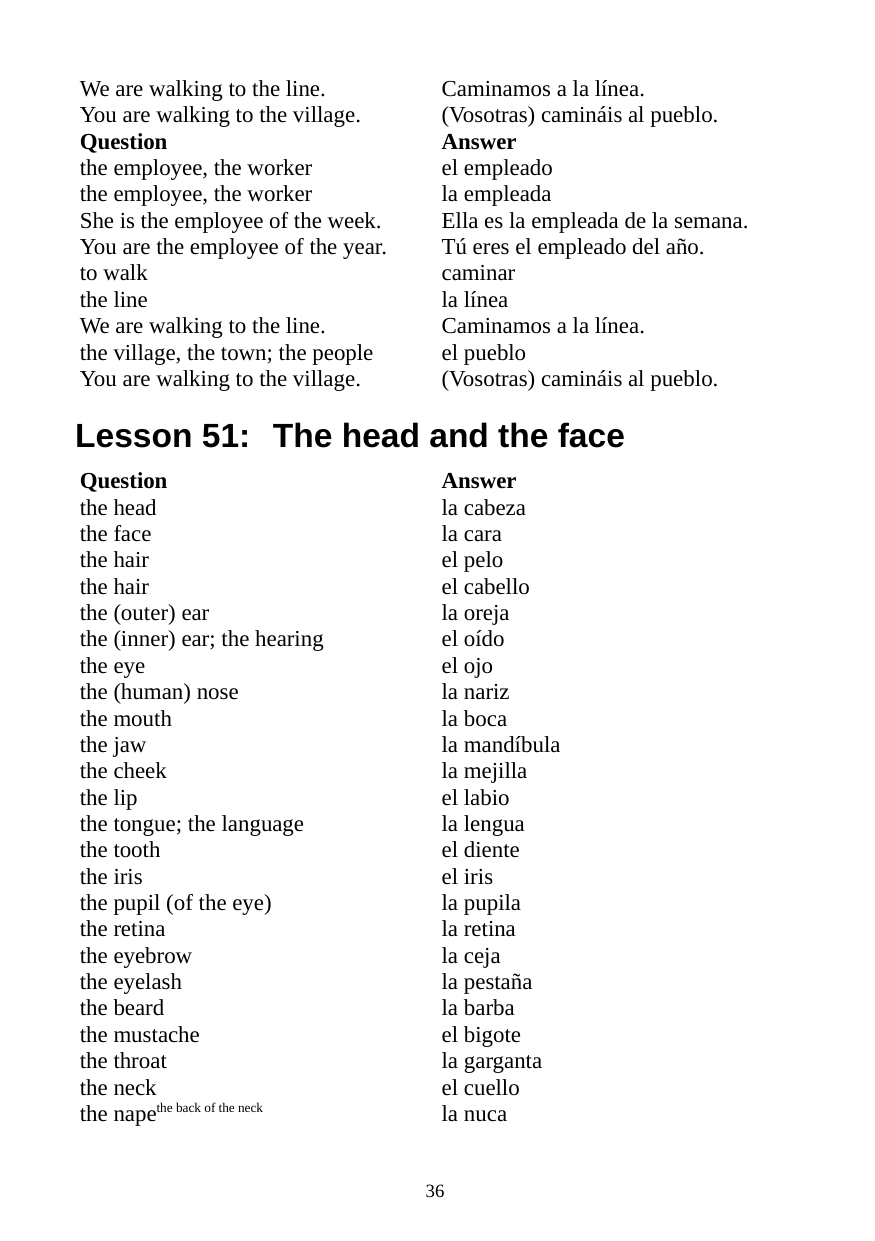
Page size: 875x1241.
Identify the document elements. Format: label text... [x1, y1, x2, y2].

table_cell the retina [75, 915, 437, 942]
table_cell la cabeza [437, 494, 799, 520]
table_cell You are the employee of the year. [75, 233, 437, 259]
table_cell la boca [437, 705, 799, 731]
table_header Caminamos a la línea. [437, 75, 799, 101]
table_cell el pelo [437, 546, 799, 573]
table_cell the pupil (of the eye) [75, 889, 437, 915]
table_cell la mejilla [437, 757, 799, 784]
table_cell la retina [437, 915, 799, 942]
table_cell You are walking to the village. [75, 365, 437, 391]
table_cell You are walking to the village. [75, 101, 437, 128]
table_cell the neck [75, 1074, 437, 1100]
table_cell la línea [437, 286, 799, 312]
table_cell el diente [437, 836, 799, 863]
table_cell caminar [437, 260, 799, 286]
subtitle The head and the face [75, 416, 799, 455]
table_header Question [75, 468, 437, 494]
table_header We are walking to the line. [75, 75, 437, 101]
table_cell el cabello [437, 573, 799, 599]
table_cell the head [75, 494, 437, 520]
table_cell la nuca [437, 1100, 799, 1126]
table_cell She is the employee of the week. [75, 207, 437, 233]
table_cell the (outer) ear [75, 599, 437, 626]
table_cell la empleada [437, 180, 799, 207]
table_cell el oído [437, 626, 799, 652]
table_cell (Vosotras) camináis al pueblo. [437, 101, 799, 128]
table_cell the lip [75, 784, 437, 810]
table_cell el empleado [437, 154, 799, 180]
table_cell the eye [75, 652, 437, 678]
table_cell la lengua [437, 810, 799, 836]
table_cell the napethe back of the neck [75, 1100, 437, 1126]
table_cell the eyelash [75, 968, 437, 994]
table_cell Caminamos a la línea. [437, 312, 799, 338]
table_cell la barba [437, 995, 799, 1021]
table_cell the iris [75, 863, 437, 889]
table_cell the hair [75, 546, 437, 573]
table_cell el bigote [437, 1021, 799, 1047]
table_cell the eyebrow [75, 942, 437, 968]
table_cell the tooth [75, 836, 437, 863]
table_cell la garganta [437, 1047, 799, 1073]
table_cell the face [75, 520, 437, 546]
table_cell la pupila [437, 889, 799, 915]
table_header Question [75, 128, 437, 154]
table_cell the line [75, 286, 437, 312]
table_cell the (human) nose [75, 678, 437, 704]
table_header Answer [437, 128, 799, 154]
table_cell the beard [75, 995, 437, 1021]
table_cell el labio [437, 784, 799, 810]
table_cell the employee, the worker [75, 180, 437, 207]
table_cell el iris [437, 863, 799, 889]
table_cell la nariz [437, 678, 799, 704]
table_cell the jaw [75, 731, 437, 757]
table_cell the (inner) ear; the hearing [75, 626, 437, 652]
table_cell la mandíbula [437, 731, 799, 757]
table_cell to walk [75, 260, 437, 286]
table_cell the village, the town; the people [75, 339, 437, 365]
table_cell el ojo [437, 652, 799, 678]
table_cell We are walking to the line. [75, 312, 437, 338]
table_cell la ceja [437, 942, 799, 968]
table_cell the employee, the worker [75, 154, 437, 180]
table_cell the tongue; the language [75, 810, 437, 836]
table_cell the mouth [75, 705, 437, 731]
table_cell el pueblo [437, 339, 799, 365]
table_cell Ella es la empleada de la semana. [437, 207, 799, 233]
table_cell la cara [437, 520, 799, 546]
table_cell the hair [75, 573, 437, 599]
table_cell the cheek [75, 757, 437, 784]
table_cell the mustache [75, 1021, 437, 1047]
table_cell Tú eres el empleado del año. [437, 233, 799, 259]
table_cell the throat [75, 1047, 437, 1073]
table_cell la oreja [437, 599, 799, 626]
table_cell (Vosotras) camináis al pueblo. [437, 365, 799, 391]
table_header Answer [437, 468, 799, 494]
table_cell el cuello [437, 1074, 799, 1100]
table_cell la pestaña [437, 968, 799, 994]
